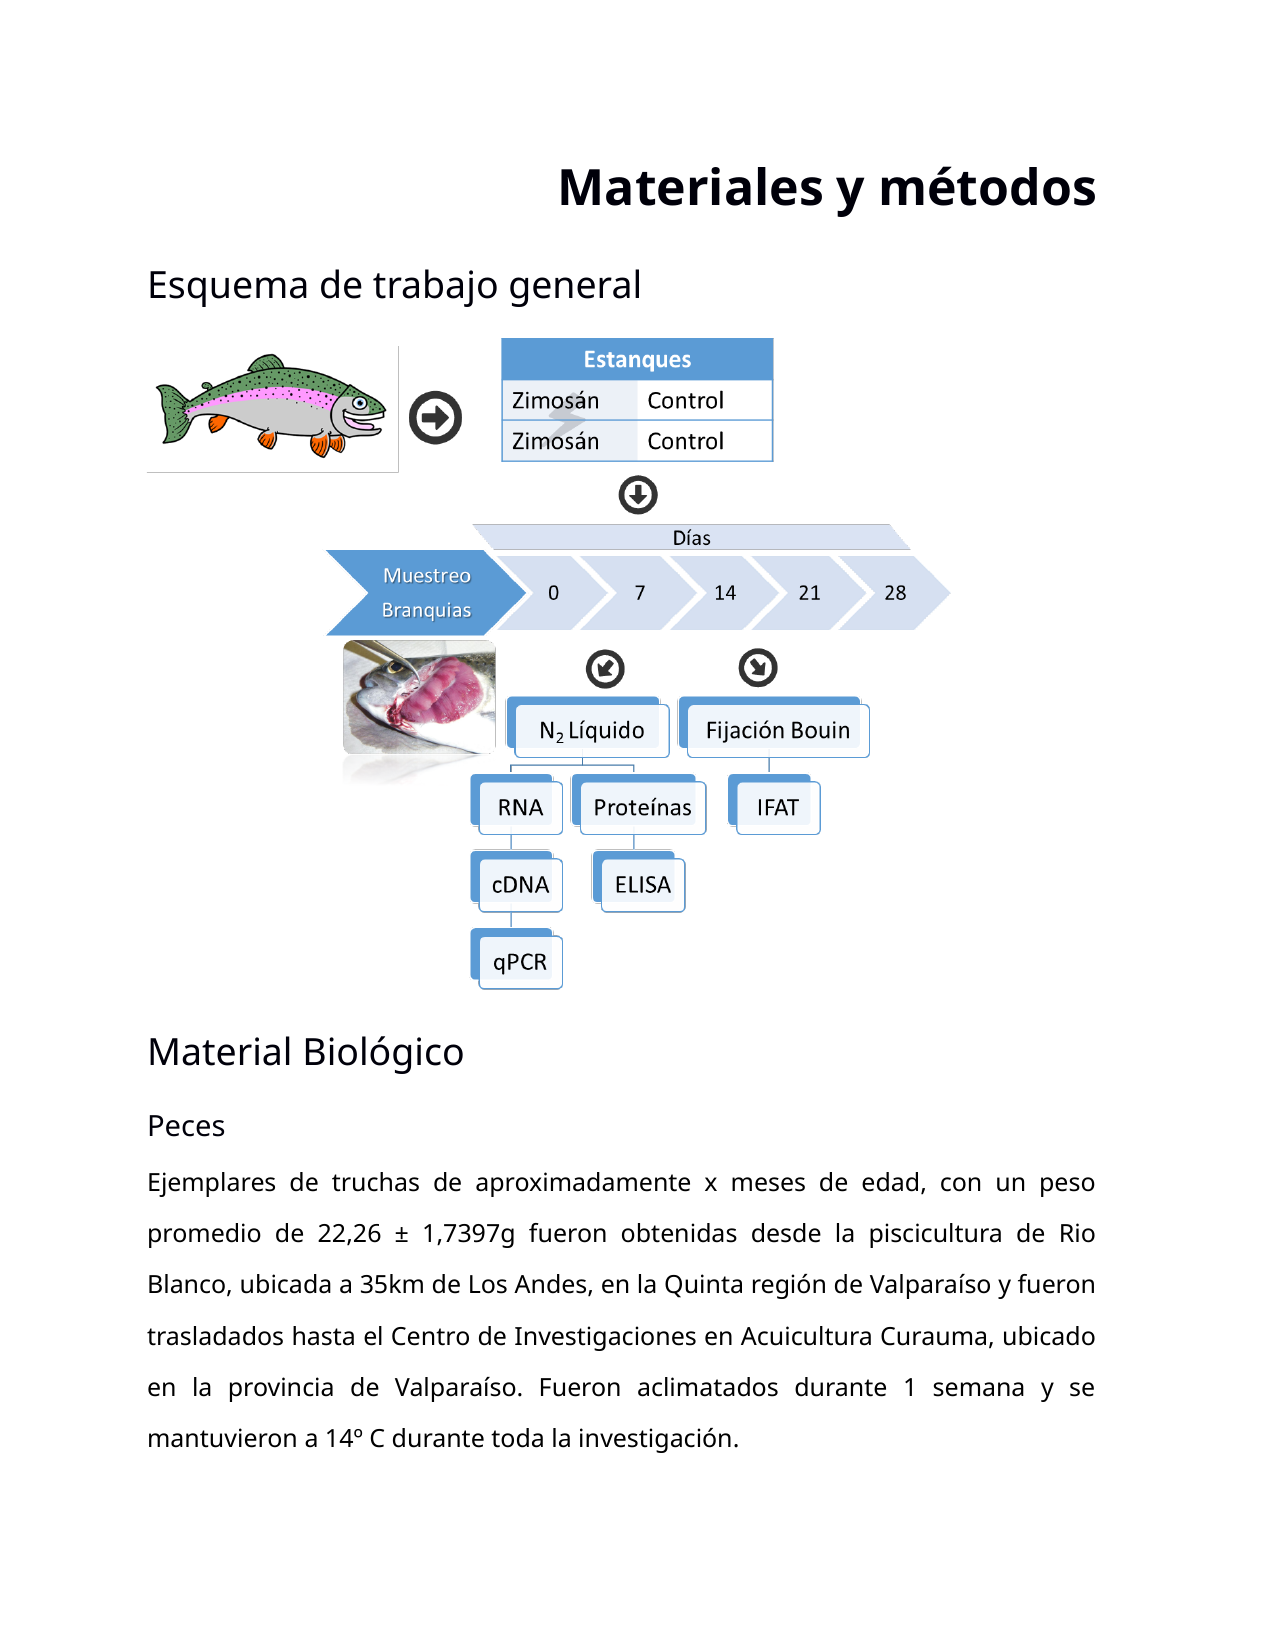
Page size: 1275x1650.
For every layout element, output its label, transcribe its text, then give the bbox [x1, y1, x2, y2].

subtitle Peces [147, 1106, 1097, 1145]
text Material Biológico [147, 1025, 1097, 1076]
text Ejemplares de truchas de aproximadamente x meses de edad, con un peso promedio de 22,26 ± 1,7397g fueron obtenidas desde la piscicultura de Rio Blanco, ubicada a 35km de Los Andes, en la Quinta región de Valparaíso y fueron trasladados hasta el Centro de Investigaciones en Acuicultura Curauma, ubicado en la provincia de Valparaíso. Fueron aclimatados durante 1 semana y se mantuvieron a 14º C durante toda la investigación. [147, 1165, 1097, 1454]
text Esquema de trabajo general [147, 258, 1097, 309]
subtitle Materiales y métodos [147, 152, 1097, 220]
picture [146, 334, 1068, 992]
